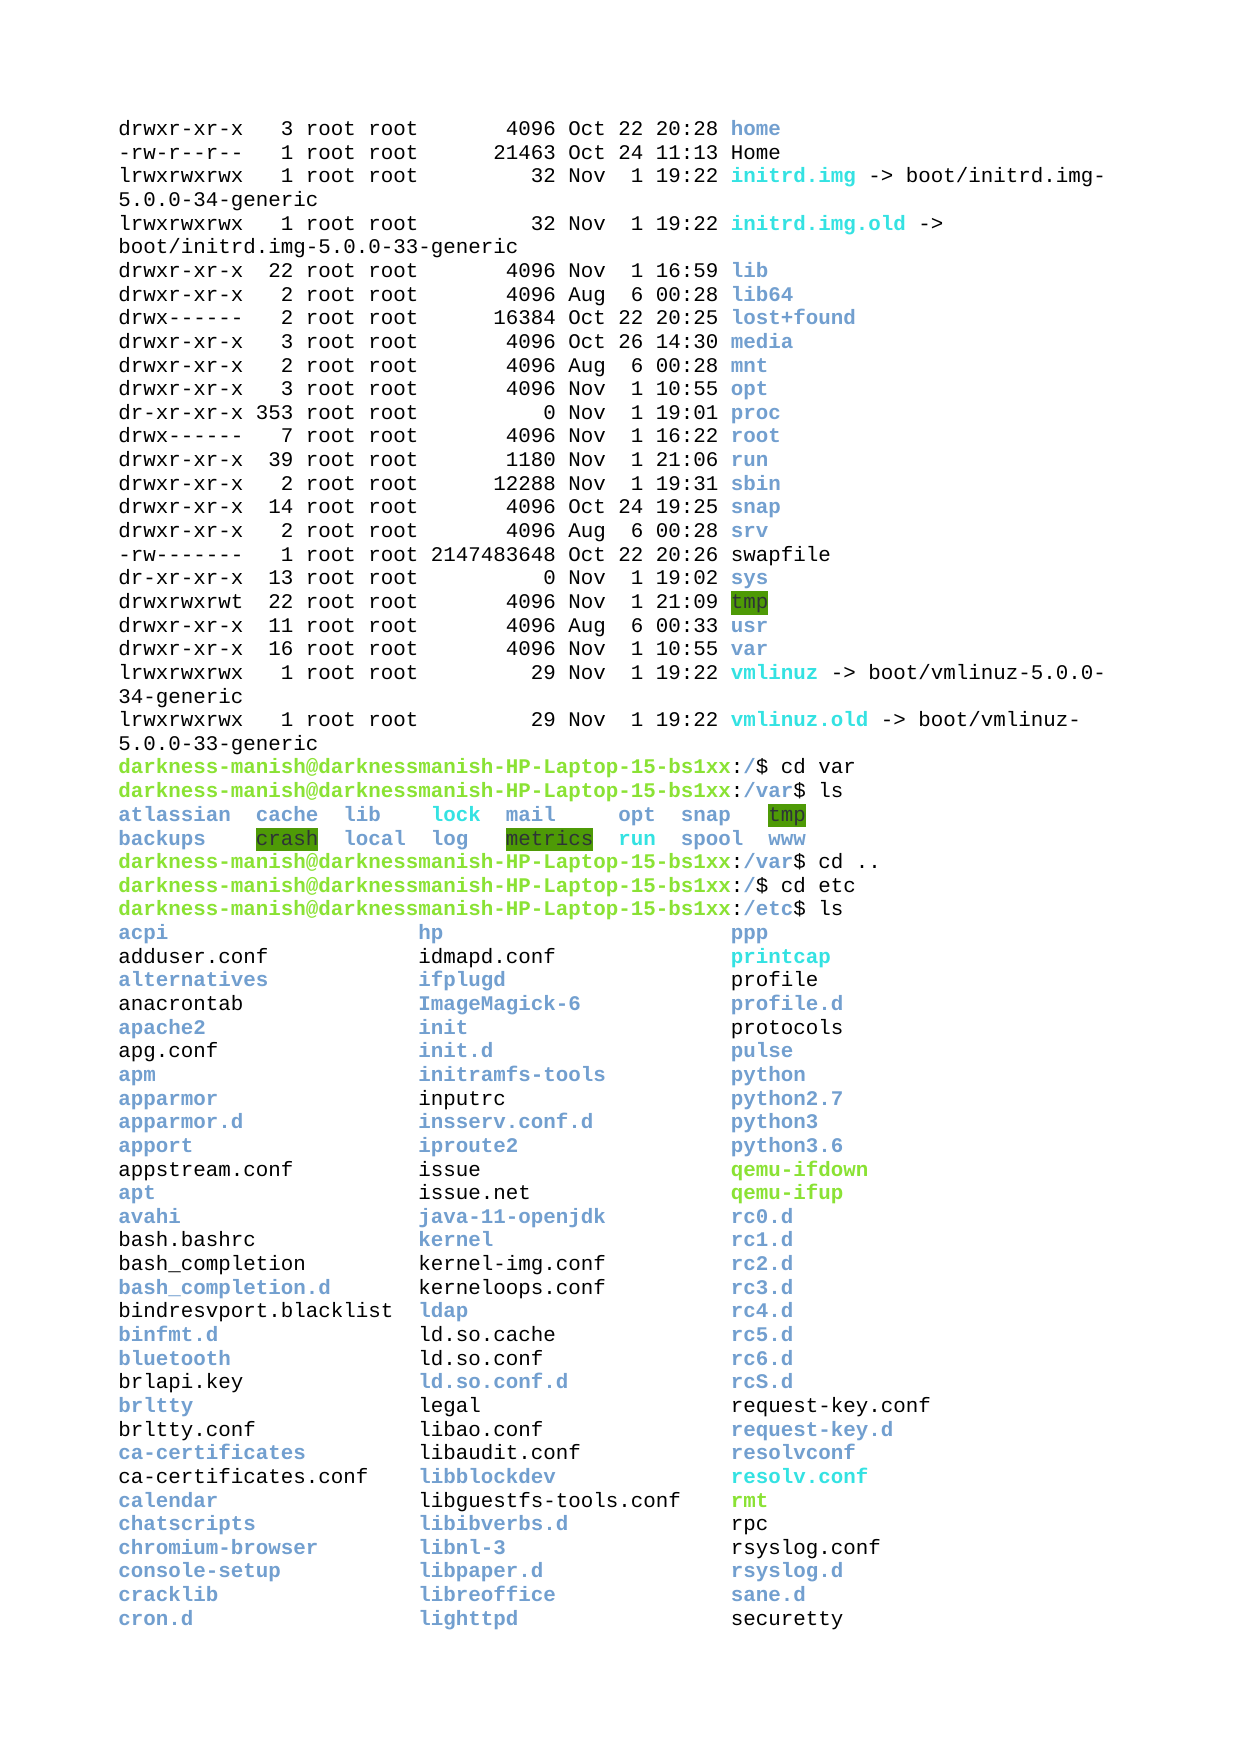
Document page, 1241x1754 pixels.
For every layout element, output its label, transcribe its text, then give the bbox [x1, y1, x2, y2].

text drwxr-xr-x 2 root root 4096 Aug 6 00:28 srv [118, 520, 1122, 544]
text apport iproute2 python3.6 [118, 1135, 1122, 1158]
text cron.d lighttpd securetty [118, 1608, 1122, 1631]
text avahi java-11-openjdk rc0.d [118, 1206, 1122, 1229]
text calendar libguestfs-tools.conf rmt [118, 1489, 1122, 1513]
text dr-xr-xr-x 353 root root 0 Nov 1 19:01 proc [118, 402, 1122, 426]
text apg.conf init.d pulse [118, 1040, 1122, 1064]
text drwxr-xr-x 39 root root 1180 Nov 1 21:06 run [118, 449, 1122, 473]
text drwxrwxrwt 22 root root 4096 Nov 1 21:09 tmp [118, 591, 1122, 615]
text brltty.conf libao.conf request-key.d [118, 1419, 1122, 1442]
text lrwxrwxrwx 1 root root 29 Nov 1 19:22 vmlinuz.old -> boot/vmlinuz-5.0.0-33-generic [118, 709, 1122, 757]
text apt issue.net qemu-ifup [118, 1182, 1122, 1206]
text cracklib libreoffice sane.d [118, 1584, 1122, 1608]
text alternatives ifplugd profile [118, 969, 1122, 993]
text drwx------ 2 root root 16384 Oct 22 20:25 lost+found [118, 307, 1122, 331]
text darkness-manish@darknessmanish-HP-Laptop-15-bs1xx:/etc$ ls [118, 898, 1122, 922]
text console-setup libpaper.d rsyslog.d [118, 1561, 1122, 1584]
text bash.bashrc kernel rc1.d [118, 1229, 1122, 1253]
text acpi hp ppp [118, 922, 1122, 946]
text ca-certificates.conf libblockdev resolv.conf [118, 1466, 1122, 1489]
text apparmor.d insserv.conf.d python3 [118, 1111, 1122, 1135]
text drwxr-xr-x 22 root root 4096 Nov 1 16:59 lib [118, 260, 1122, 284]
text drwxr-xr-x 3 root root 4096 Nov 1 10:55 opt [118, 378, 1122, 402]
text lrwxrwxrwx 1 root root 32 Nov 1 19:22 initrd.img.old -> boot/initrd.img-5.0.0-33-generic [118, 213, 1122, 260]
text brlapi.key ld.so.conf.d rcS.d [118, 1371, 1122, 1395]
text lrwxrwxrwx 1 root root 29 Nov 1 19:22 vmlinuz -> boot/vmlinuz-5.0.0-34-generic [118, 662, 1122, 709]
text ca-certificates libaudit.conf resolvconf [118, 1442, 1122, 1466]
text apparmor inputrc python2.7 [118, 1088, 1122, 1111]
text apm initramfs-tools python [118, 1064, 1122, 1088]
text backups crash local log metrics run spool www [118, 827, 1122, 851]
text darkness-manish@darknessmanish-HP-Laptop-15-bs1xx:/var$ ls [118, 780, 1122, 804]
text chatscripts libibverbs.d rpc [118, 1513, 1122, 1537]
text drwxr-xr-x 2 root root 4096 Aug 6 00:28 mnt [118, 354, 1122, 378]
text darkness-manish@darknessmanish-HP-Laptop-15-bs1xx:/$ cd var [118, 757, 1122, 780]
text -rw-r--r-- 1 root root 21463 Oct 24 11:13 Home [118, 142, 1122, 165]
text bash_completion kernel-img.conf rc2.d [118, 1253, 1122, 1277]
text bluetooth ld.so.conf rc6.d [118, 1348, 1122, 1371]
text adduser.conf idmapd.conf printcap [118, 946, 1122, 969]
text lrwxrwxrwx 1 root root 32 Nov 1 19:22 initrd.img -> boot/initrd.img-5.0.0-34-generic [118, 165, 1122, 213]
text -rw------- 1 root root 2147483648 Oct 22 20:26 swapfile [118, 544, 1122, 567]
text darkness-manish@darknessmanish-HP-Laptop-15-bs1xx:/$ cd etc [118, 875, 1122, 898]
text drwxr-xr-x 3 root root 4096 Oct 26 14:30 media [118, 331, 1122, 354]
text brltty legal request-key.conf [118, 1395, 1122, 1419]
text drwxr-xr-x 11 root root 4096 Aug 6 00:33 usr [118, 615, 1122, 638]
text bash_completion.d kerneloops.conf rc3.d [118, 1277, 1122, 1300]
text anacrontab ImageMagick-6 profile.d [118, 993, 1122, 1017]
text appstream.conf issue qemu-ifdown [118, 1158, 1122, 1182]
text binfmt.d ld.so.cache rc5.d [118, 1324, 1122, 1348]
text chromium-browser libnl-3 rsyslog.conf [118, 1537, 1122, 1561]
text bindresvport.blacklist ldap rc4.d [118, 1300, 1122, 1324]
text apache2 init protocols [118, 1017, 1122, 1040]
text dr-xr-xr-x 13 root root 0 Nov 1 19:02 sys [118, 567, 1122, 591]
text atlassian cache lib lock mail opt snap tmp [118, 804, 1122, 827]
text drwxr-xr-x 2 root root 12288 Nov 1 19:31 sbin [118, 473, 1122, 496]
text drwxr-xr-x 3 root root 4096 Oct 22 20:28 home [118, 118, 1122, 142]
text darkness-manish@darknessmanish-HP-Laptop-15-bs1xx:/var$ cd .. [118, 851, 1122, 875]
text drwx------ 7 root root 4096 Nov 1 16:22 root [118, 426, 1122, 449]
text drwxr-xr-x 14 root root 4096 Oct 24 19:25 snap [118, 496, 1122, 520]
text drwxr-xr-x 2 root root 4096 Aug 6 00:28 lib64 [118, 284, 1122, 307]
text drwxr-xr-x 16 root root 4096 Nov 1 10:55 var [118, 638, 1122, 662]
